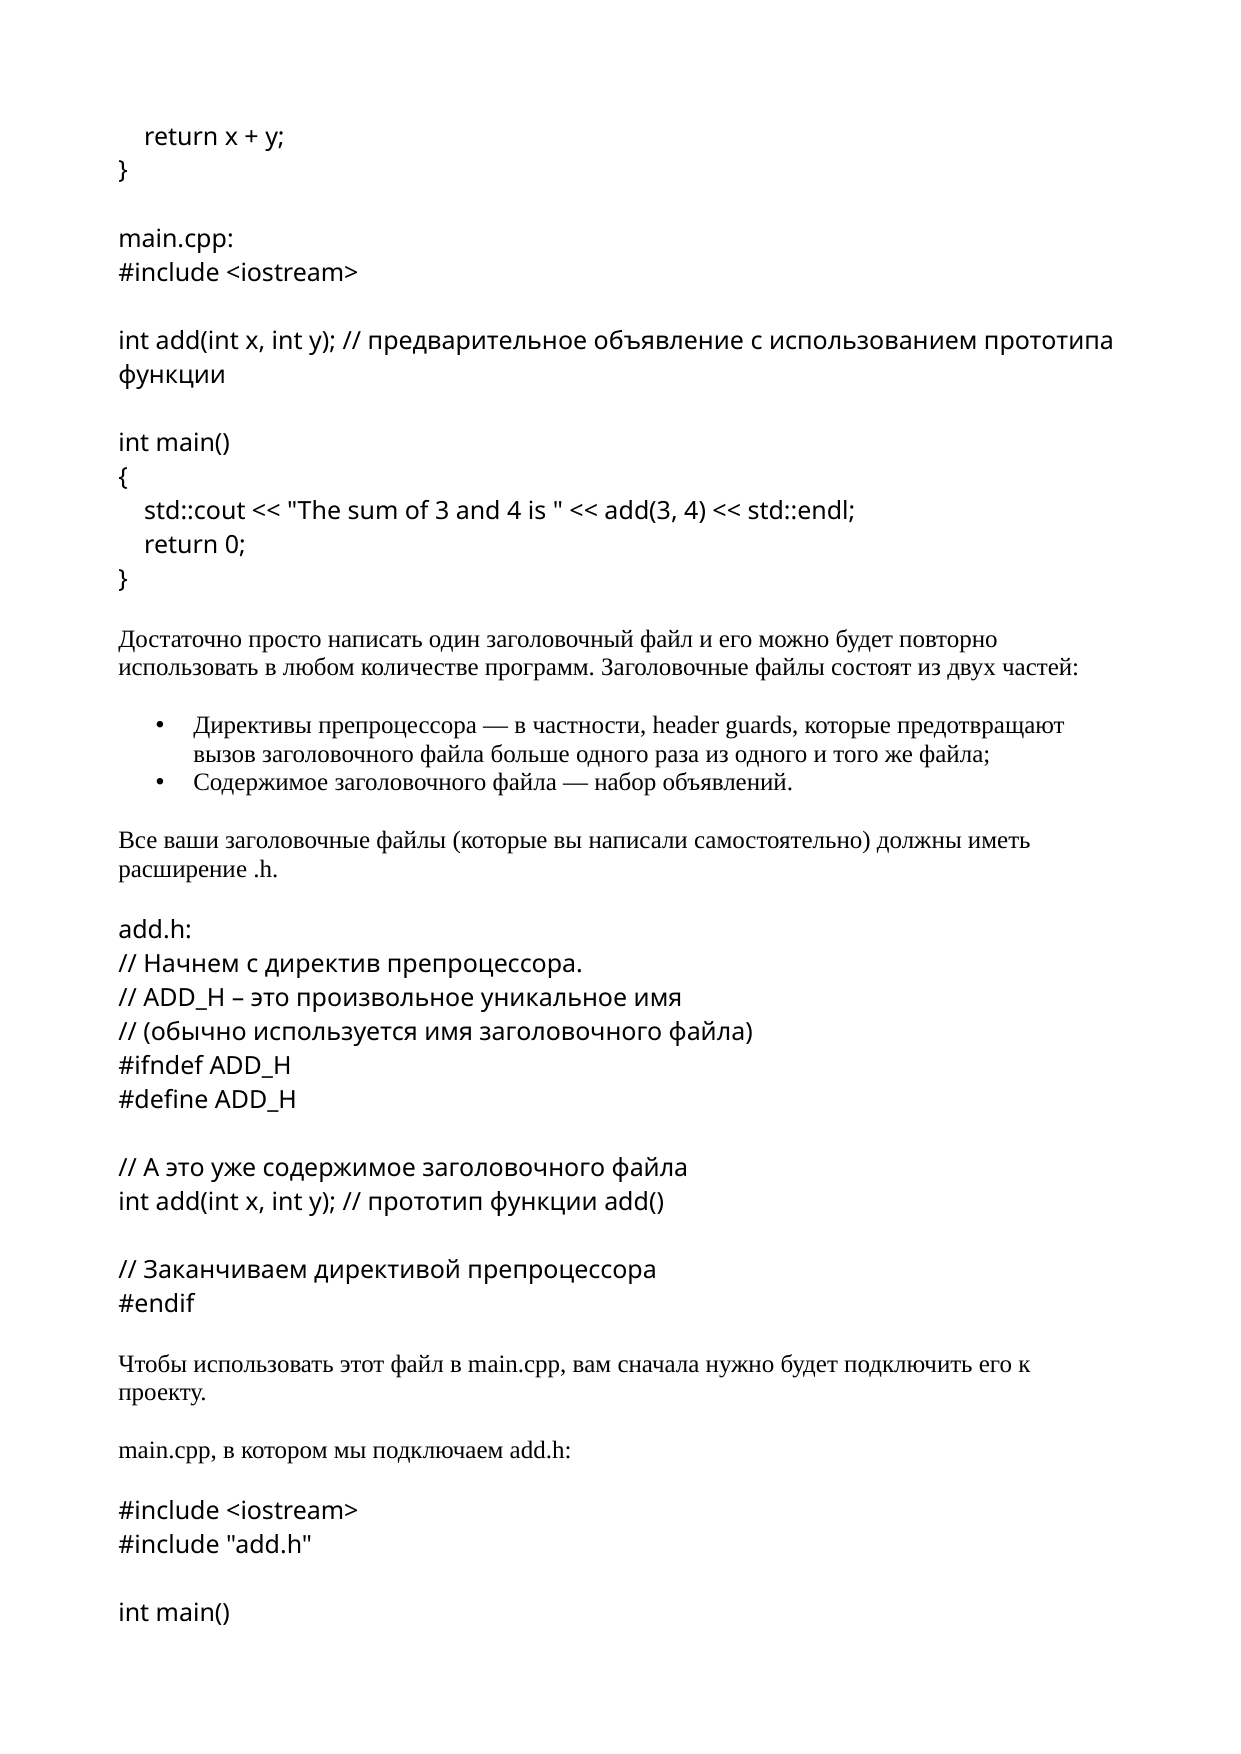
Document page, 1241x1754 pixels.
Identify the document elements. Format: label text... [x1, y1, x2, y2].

text Достаточно просто написать один заголовочный файл и его можно будет повторно использовать в любом количестве программ. Заголовочные файлы состоят из двух частей: [118, 624, 1122, 681]
text // ADD_H – это произвольное уникальное имя [118, 979, 1122, 1013]
text return 0; [118, 527, 1122, 561]
text int main() [118, 1595, 1122, 1629]
text // Начнем с директив препроцессора. [118, 945, 1122, 979]
text int main() [118, 425, 1122, 459]
text #ifndef ADD_H [118, 1047, 1122, 1082]
text } [118, 561, 1122, 595]
text #include <iostream> [118, 1492, 1122, 1527]
text return x + y; [118, 118, 1122, 152]
text #include "add.h" [118, 1527, 1122, 1561]
text main.cpp, в котором мы подключаем add.h: [118, 1435, 1122, 1464]
text { [118, 459, 1122, 493]
text // Заканчиваем директивой препроцессора [118, 1252, 1122, 1286]
text Все ваши заголовочные файлы (которые вы написали самостоятельно) должны иметь расширение .h. [118, 825, 1122, 882]
text main.cpp: [118, 220, 1122, 254]
list Директивы препроцессора — в частности, header guards, которые предотвращают вызов заголовочного файла больше одного раза из одного и того же файла; [156, 710, 1122, 767]
text #endif [118, 1286, 1122, 1320]
text int add(int x, int y); // прототип функции add() [118, 1184, 1122, 1218]
text #include <iostream> [118, 254, 1122, 288]
list Содержимое заголовочного файла — набор объявлений. [156, 767, 1122, 796]
text #define ADD_H [118, 1082, 1122, 1116]
text // А это уже содержимое заголовочного файла [118, 1150, 1122, 1184]
text // (обычно используется имя заголовочного файла) [118, 1013, 1122, 1047]
text Чтобы использовать этот файл в main.cpp, вам сначала нужно будет подключить его к проекту. [118, 1349, 1122, 1406]
text } [118, 152, 1122, 186]
text add.h: [118, 911, 1122, 945]
text std::cout << "The sum of 3 and 4 is " << add(3, 4) << std::endl; [118, 493, 1122, 527]
text int add(int x, int y); // предварительное объявление с использованием прототипа функции [118, 322, 1122, 391]
